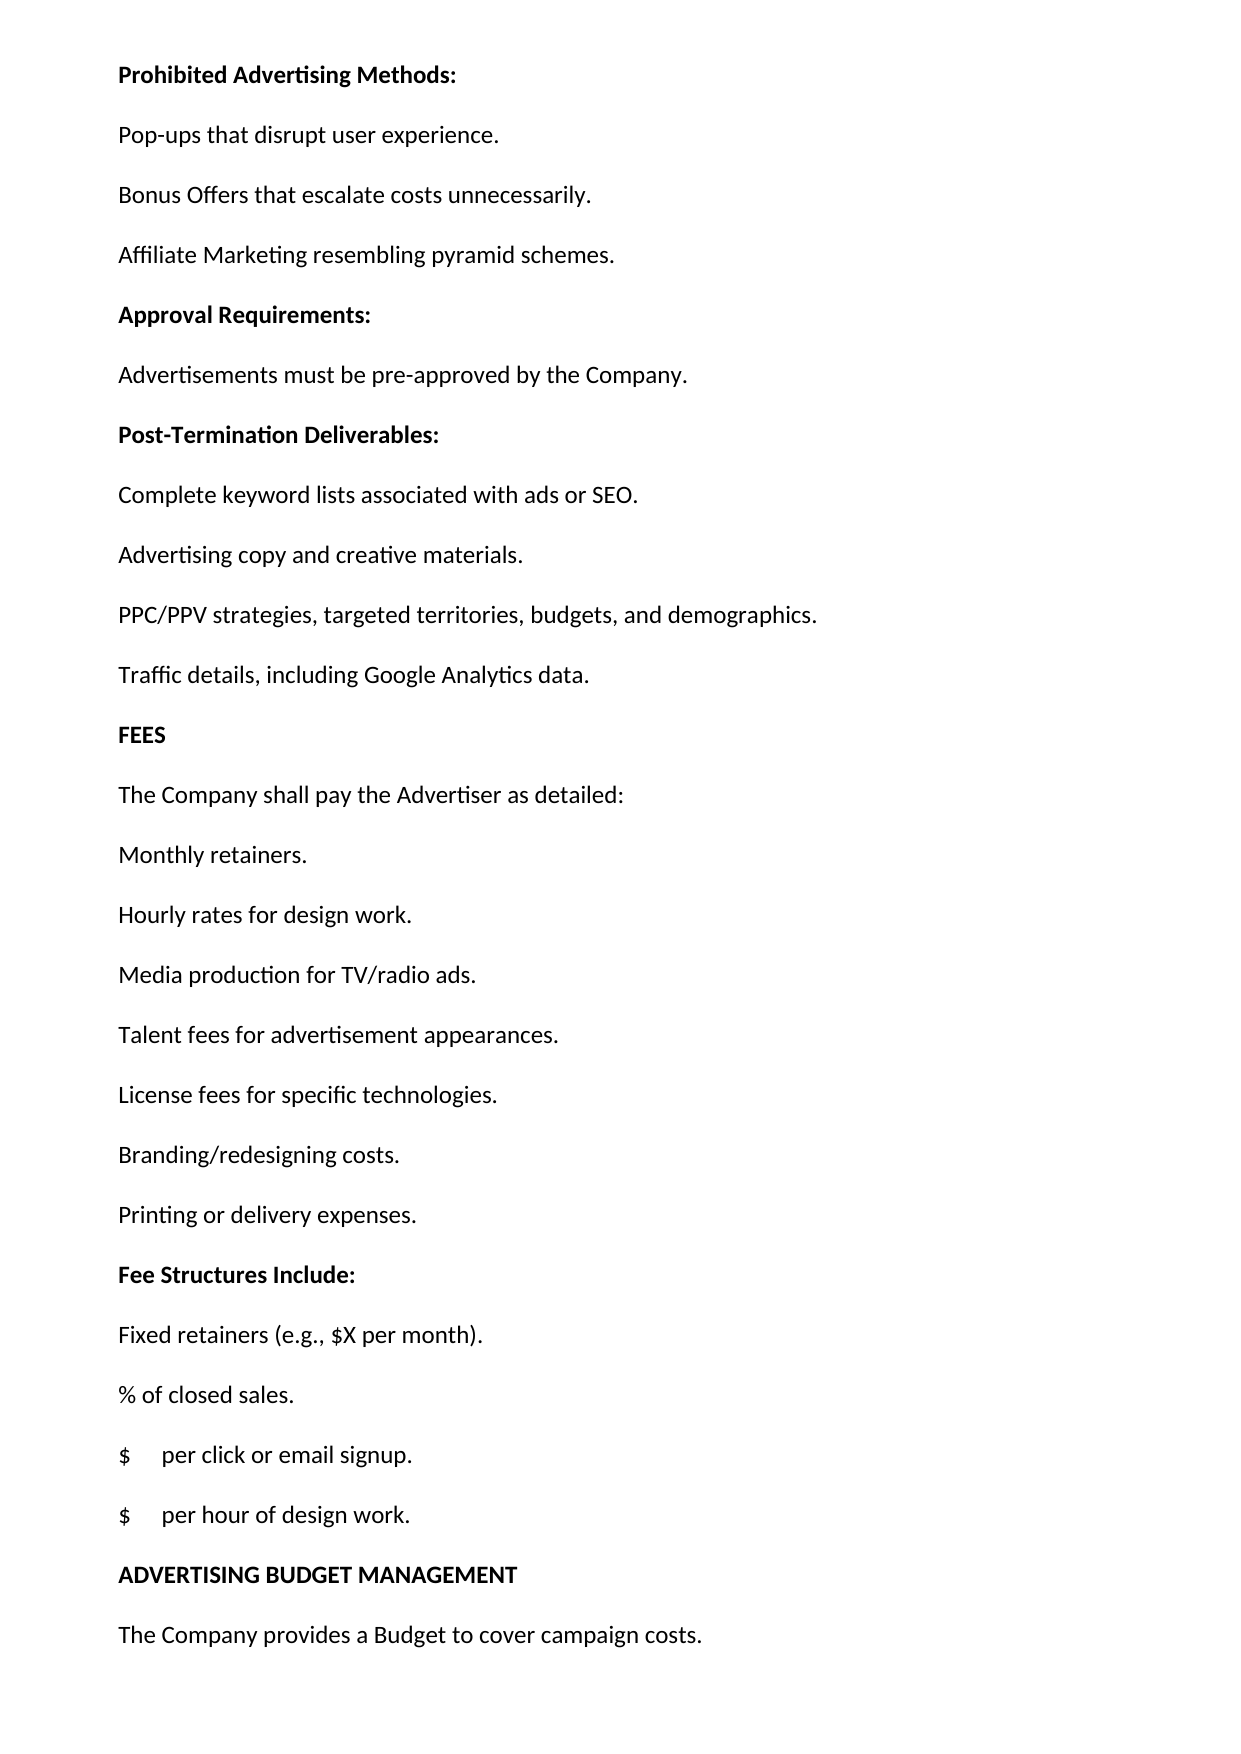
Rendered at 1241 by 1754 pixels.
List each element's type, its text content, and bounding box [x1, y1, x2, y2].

text The Company shall pay the Advertiser as detailed: [118, 779, 1181, 809]
text Pop-ups that disrupt user experience. [118, 119, 1181, 149]
text $ per hour of design work. [118, 1499, 1181, 1529]
text Fee Structures Include: [118, 1259, 1181, 1289]
text ADVERTISING BUDGET MANAGEMENT [118, 1559, 1181, 1589]
text Affiliate Marketing resembling pyramid schemes. [118, 239, 1181, 269]
text Advertising copy and creative materials. [118, 539, 1181, 569]
text $ per click or email signup. [118, 1439, 1181, 1469]
text PPC/PPV strategies, targeted territories, budgets, and demographics. [118, 599, 1181, 629]
text FEES [118, 719, 1181, 749]
text Bonus Offers that escalate costs unnecessarily. [118, 179, 1181, 209]
text Talent fees for advertisement appearances. [118, 1019, 1181, 1049]
text Printing or delivery expenses. [118, 1199, 1181, 1229]
text Prohibited Advertising Methods: [118, 59, 1181, 89]
text Fixed retainers (e.g., $X per month). [118, 1319, 1181, 1349]
text Monthly retainers. [118, 839, 1181, 869]
text Advertisements must be pre-approved by the Company. [118, 359, 1181, 389]
text Branding/redesigning costs. [118, 1139, 1181, 1169]
text Hourly rates for design work. [118, 899, 1181, 929]
text Complete keyword lists associated with ads or SEO. [118, 479, 1181, 509]
text Traffic details, including Google Analytics data. [118, 659, 1181, 689]
text License fees for specific technologies. [118, 1079, 1181, 1109]
text % of closed sales. [118, 1379, 1181, 1409]
text Media production for TV/radio ads. [118, 959, 1181, 989]
text Approval Requirements: [118, 299, 1181, 329]
text Post-Termination Deliverables: [118, 419, 1181, 449]
text The Company provides a Budget to cover campaign costs. [118, 1619, 1181, 1649]
